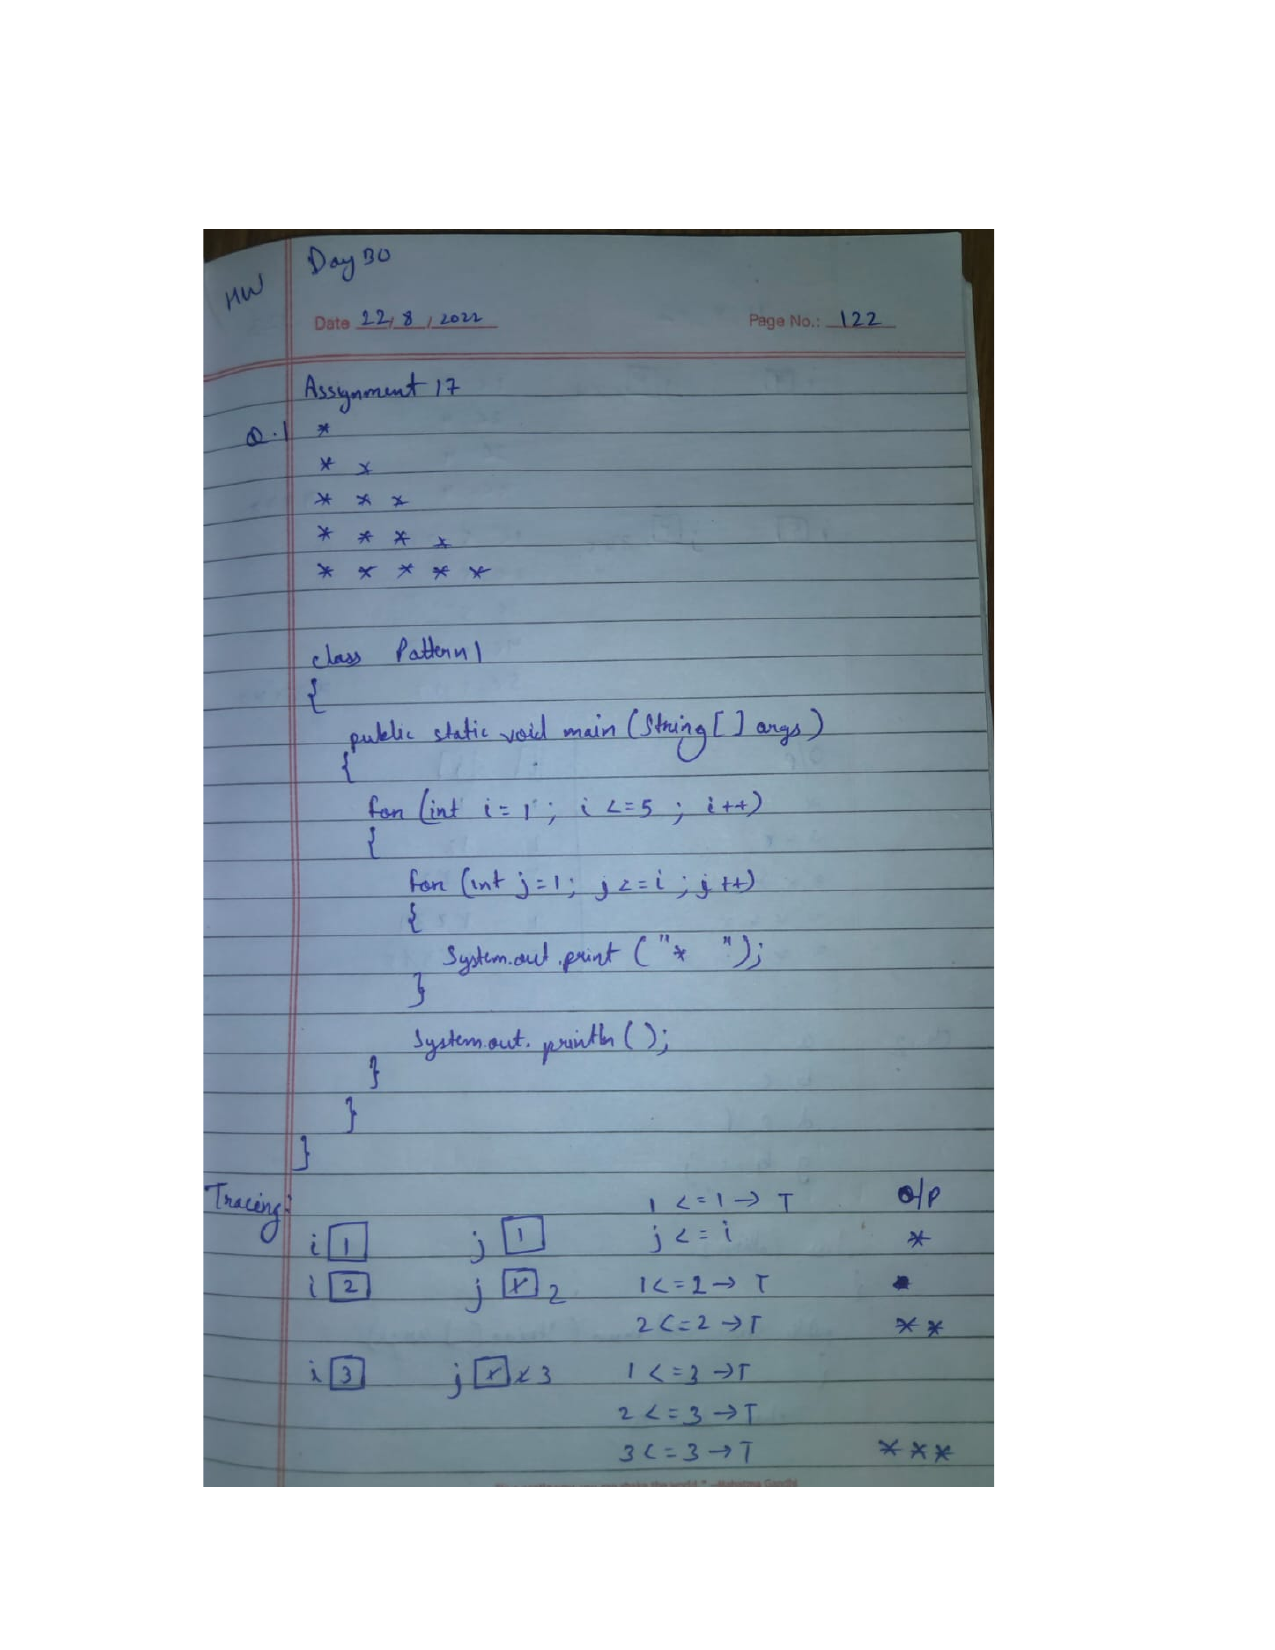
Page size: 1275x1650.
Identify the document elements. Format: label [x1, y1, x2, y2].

picture [203, 229, 995, 1487]
